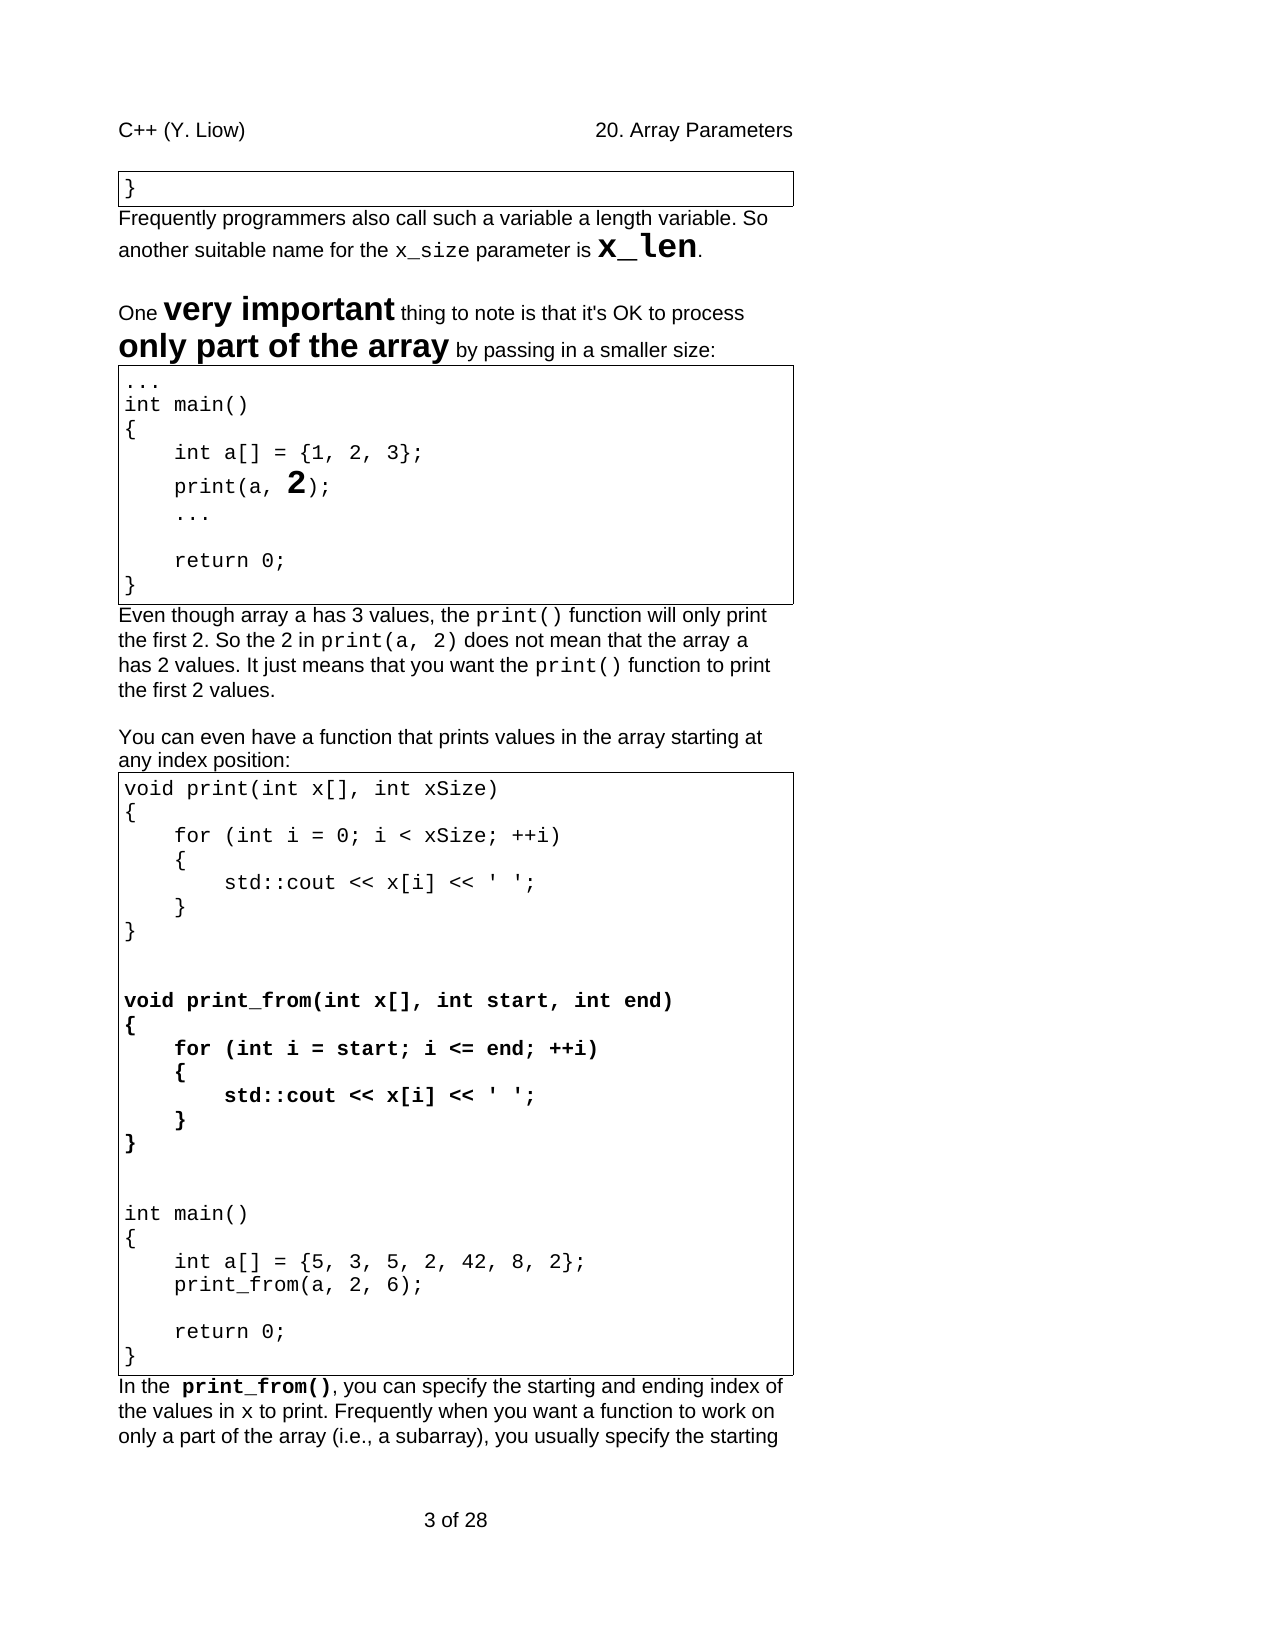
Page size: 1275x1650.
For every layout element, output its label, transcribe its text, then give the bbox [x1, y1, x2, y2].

table_header } [119, 172, 793, 206]
text Even though array a has 3 values, the print() function will only print the first 2. So the 2 in print(a, 2) does not mean that the array a has 2 values. It just means that you want the print() function to print the first 2 values. [118, 605, 793, 702]
text One very important thing to note is that it's OK to process only part of the array by passing in a smaller size: [118, 290, 793, 365]
table_header void print(int x[], int xSize) { for (int i = 0; i < xSize; ++i) { std::cout << x[i] << ' '; } } void print_from(int x[], int start, int end) { for (int i = start; i <= end; ++i) { std::cout << x[i] << ' '; } } int main() { int a[] = {5, 3, 5, 2, 42, 8, 2}; print_from(a, 2, 6); return 0; } [119, 773, 793, 1374]
text You can even have a function that prints values in the array starting at any index position: [118, 725, 793, 772]
text In the print_from(), you can specify the starting and ending index of the values in x to print. Frequently when you want a function to work on only a part of the array (i.e., a subarray), you usually specify the starting [118, 1376, 793, 1448]
table_header ... int main() { int a[] = {1, 2, 3}; print(a, 2); ... return 0; } [119, 366, 793, 603]
text Frequently programmers also call such a variable a length variable. So another suitable name for the x_size parameter is x_len. [118, 207, 793, 267]
